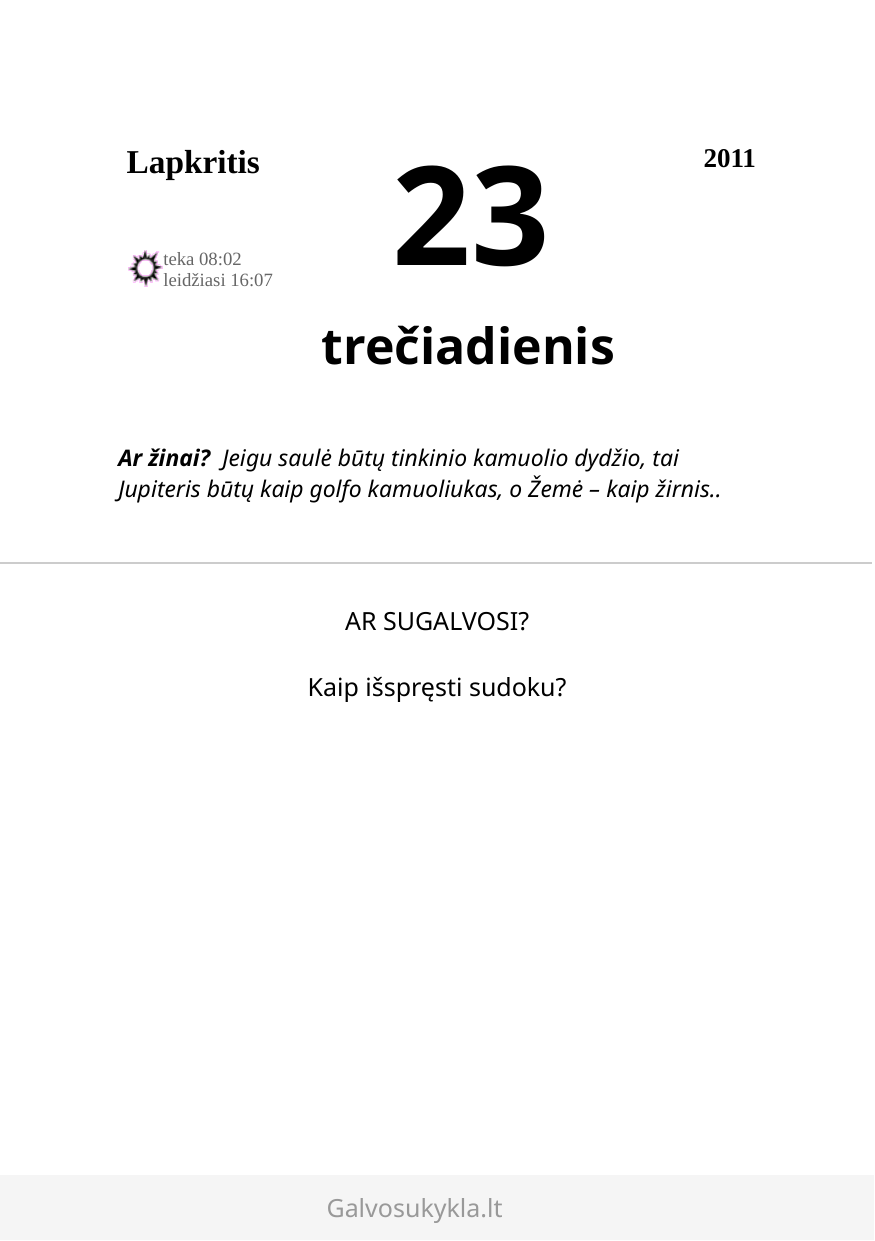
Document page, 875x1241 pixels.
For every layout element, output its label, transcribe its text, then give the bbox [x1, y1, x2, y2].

table_header [118, 288, 298, 379]
text Ar žinai? Jeigu saulė būtų tinkinio kamuolio dydžio, tai Jupiteris būtų kaip golfo kamuoliukas, o Žemė – kaip žirnis.. [118, 442, 756, 504]
table_header Lapkritis teka 08:02 leidžiasi 16:07 [118, 118, 298, 287]
picture [127, 250, 164, 288]
text Kaip išspręsti sudoku? [118, 669, 756, 703]
table_header 2011 [638, 118, 756, 379]
table_header 23 trečiadienis [299, 118, 638, 379]
text AR SUGALVOSI? [118, 604, 756, 638]
